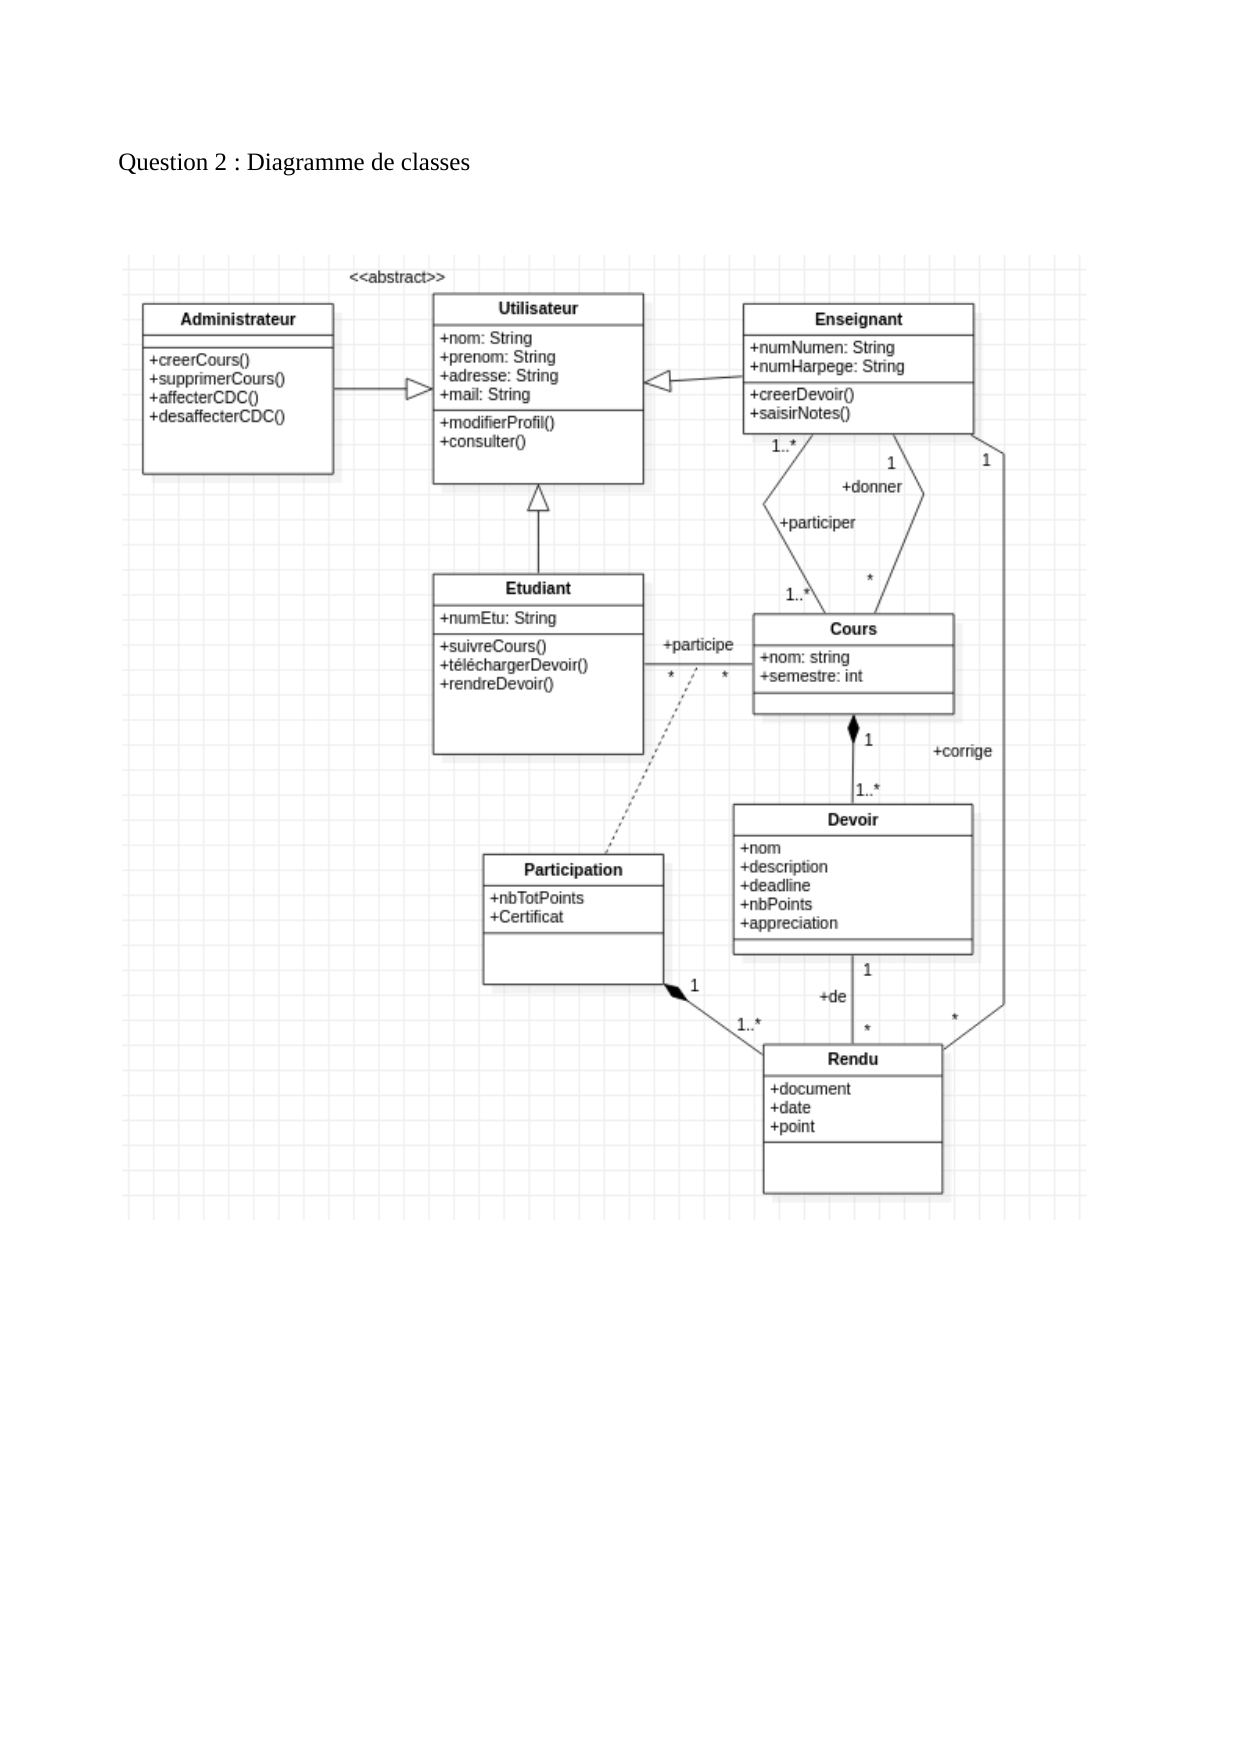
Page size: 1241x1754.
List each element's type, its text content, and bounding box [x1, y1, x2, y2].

text Question 2 : Diagramme de classes [118, 147, 1122, 176]
picture [122, 255, 1087, 1220]
